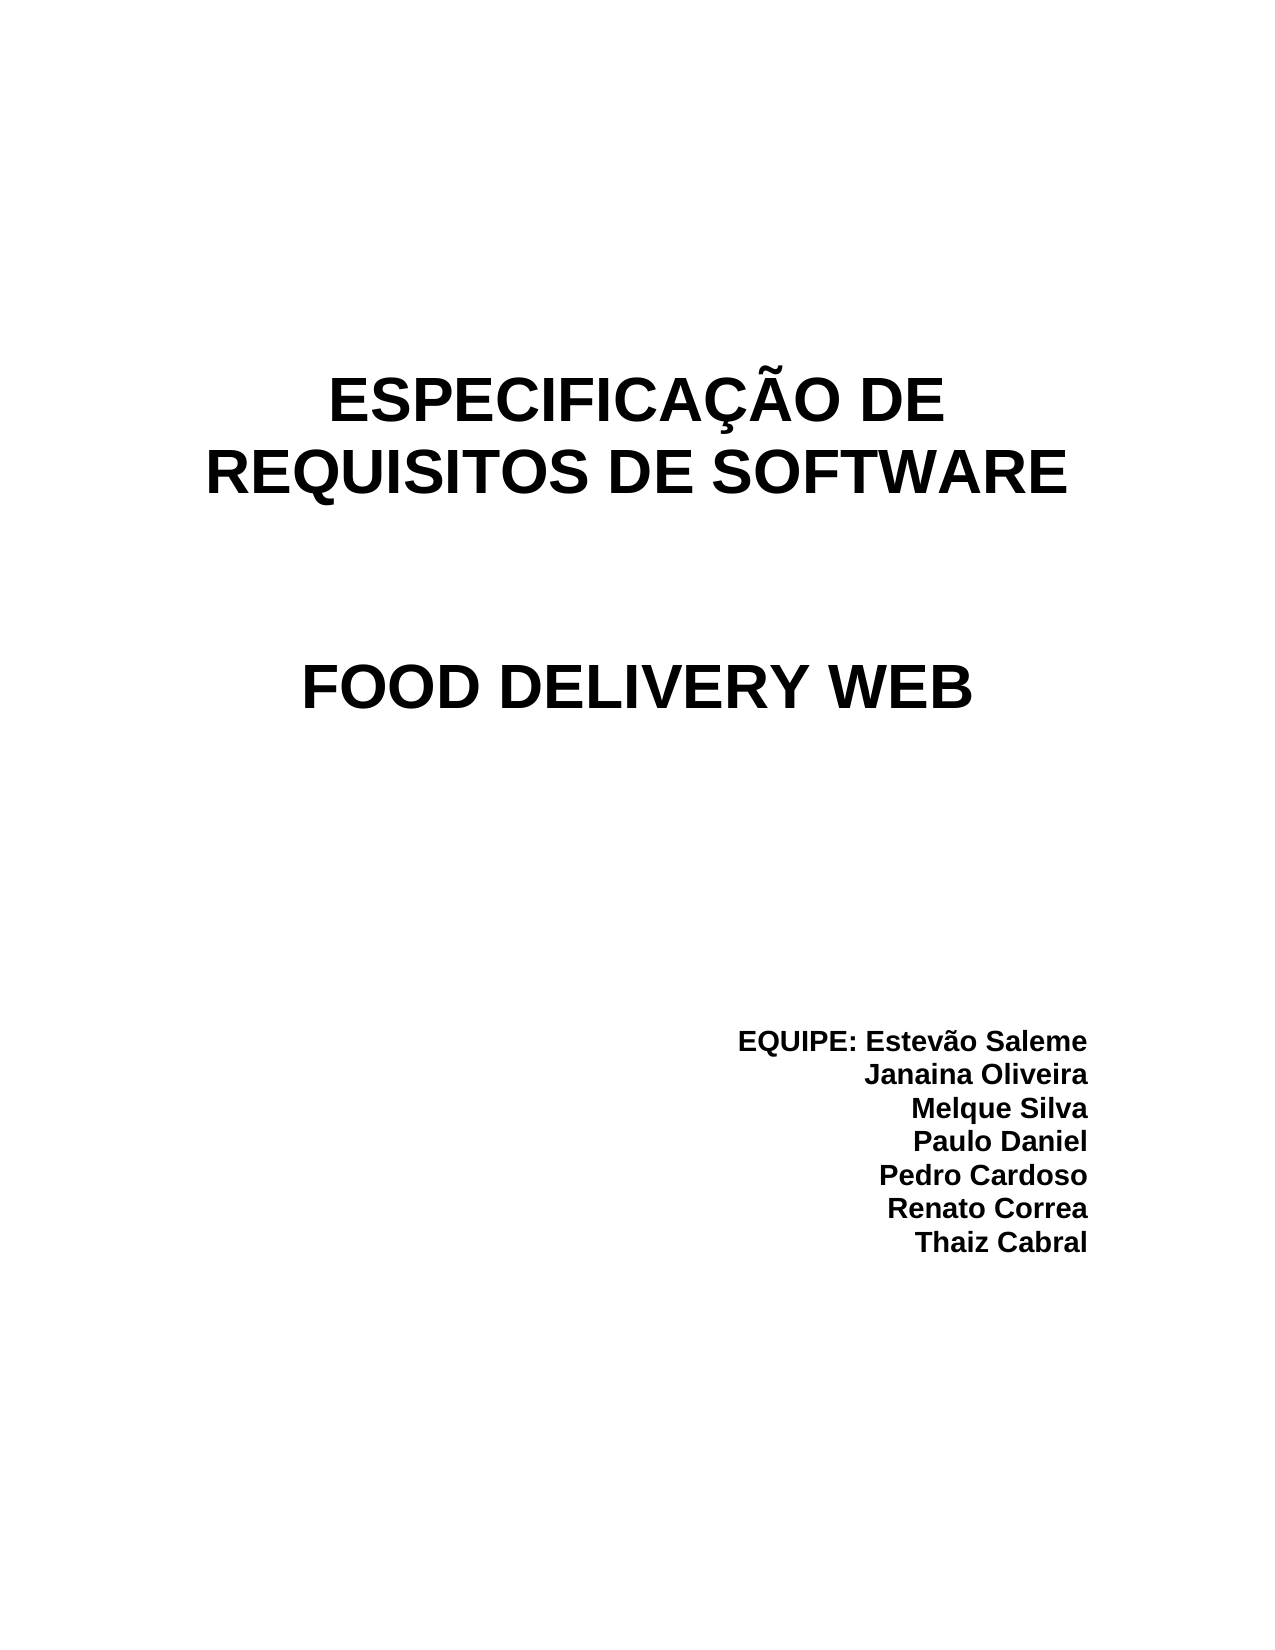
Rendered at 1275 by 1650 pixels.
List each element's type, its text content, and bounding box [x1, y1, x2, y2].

text Renato Correa [187, 1191, 1088, 1225]
text Melque Silva [187, 1091, 1088, 1124]
text Pedro Cardoso [187, 1158, 1088, 1191]
text Janaina Oliveira [187, 1057, 1088, 1091]
text FOOD DELIVERY WEB [187, 650, 1088, 722]
text Paulo Daniel [187, 1124, 1088, 1158]
text EQUIPE: Estevão Saleme [187, 1024, 1088, 1057]
text Thaiz Cabral [187, 1225, 1088, 1258]
text ESPECIFICAÇÃO DE REQUISITOS DE SOFTWARE [187, 362, 1088, 506]
